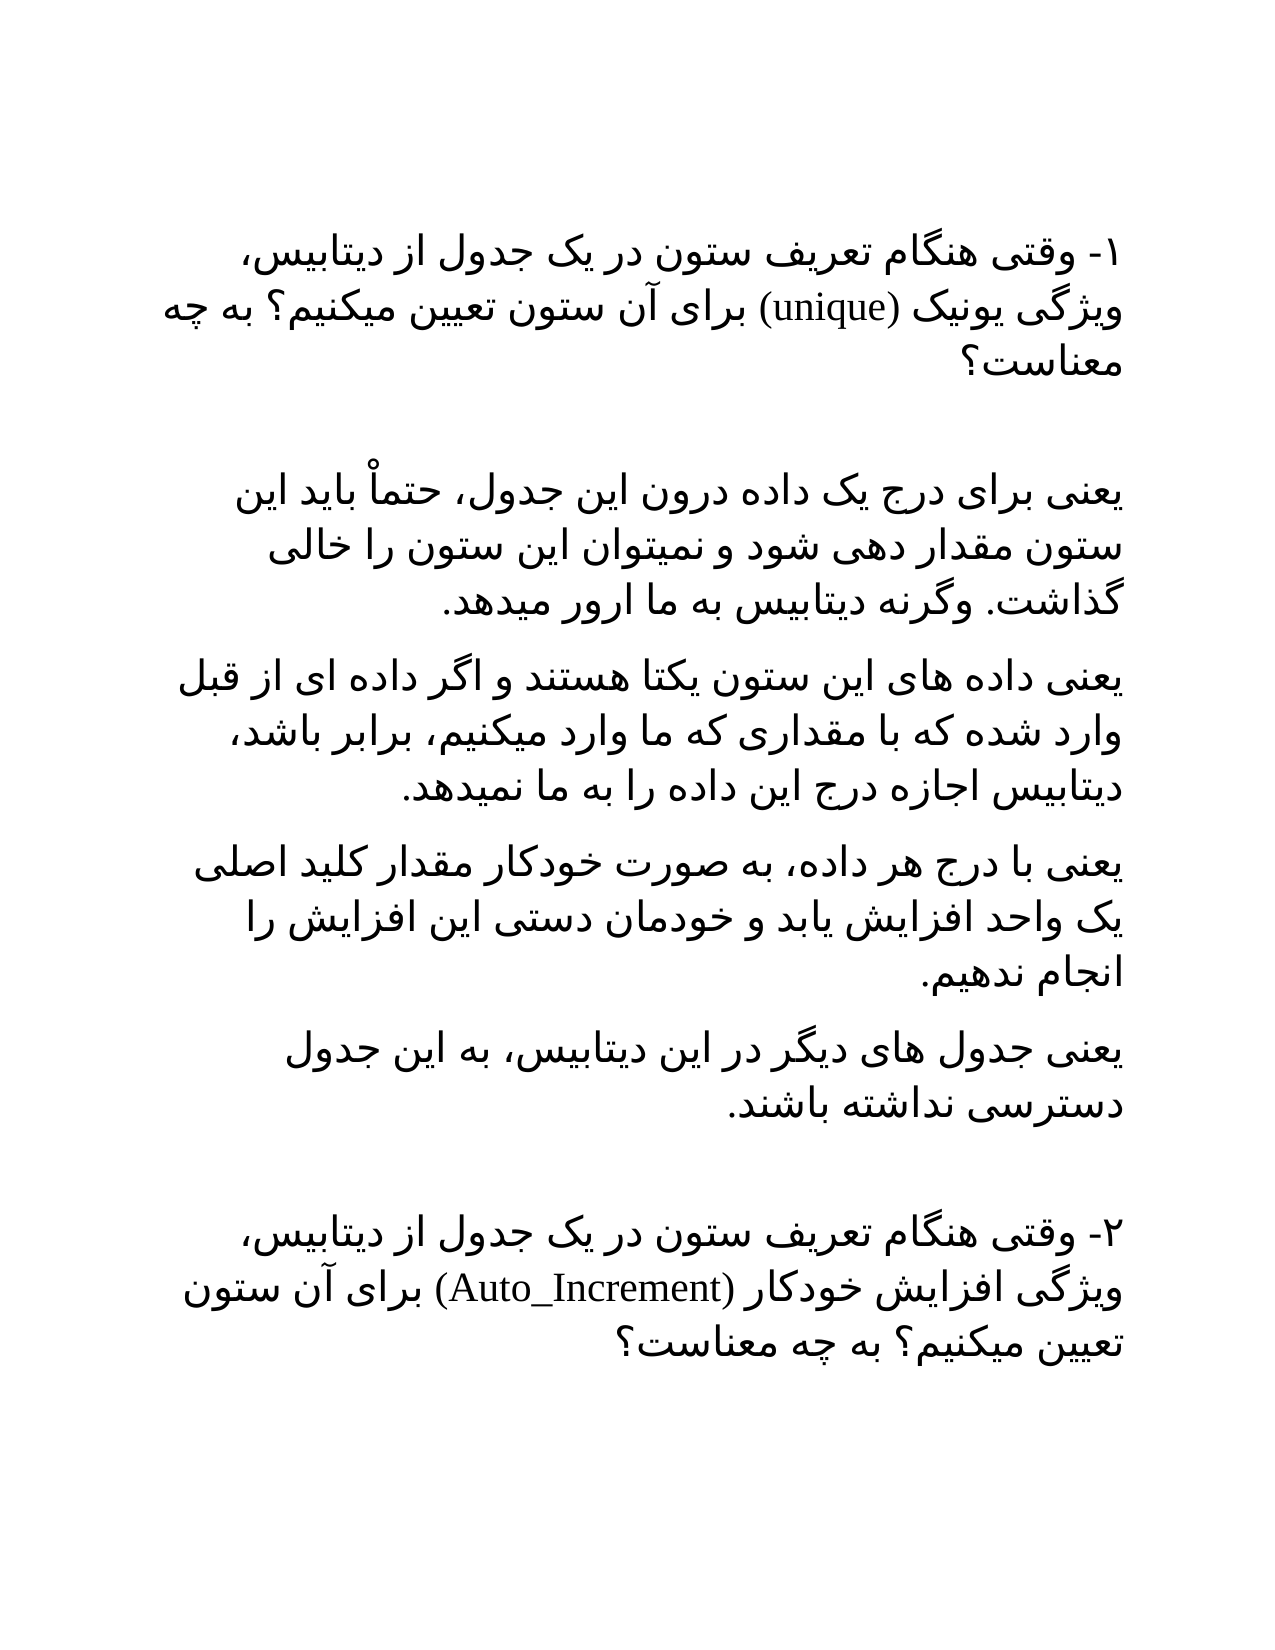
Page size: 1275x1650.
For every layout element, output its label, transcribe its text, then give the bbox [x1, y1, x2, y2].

text یعنی با درج هر داده، به صورت خودکار مقدار کلید اصلی یک واحد افزایش یابد و خودمان دستی این افزایش را انجام ندهیم. [150, 837, 1125, 996]
text یعنی داده های این ستون یکتا هستند و اگر داده ای از قبل وارد شده که با مقداری که ما وارد میکنیم، برابر باشد، دیتابیس اجازه درج این داده را به ما نمیدهد. [150, 651, 1125, 809]
text یعنی برای درج یک داده درون این جدول، حتماْ باید این ستون مقدار دهی شود و نمیتوان این ستون را خالی گذاشت. وگرنه دیتابیس به ما ارور میدهد. [150, 465, 1125, 623]
text ۱- وقتی هنگام تعریف ستون در یک جدول از دیتابیس، ویژگی یونیک (unique) برای آن ستون تعیین میکنیم؟ به چه معناست؟ [150, 226, 1125, 384]
text ۲- وقتی هنگام تعریف ستون در یک جدول از دیتابیس، ویژگی افزایش خودکار (Auto_Increment) برای آن ستون تعیین میکنیم؟ به چه معناست؟ [150, 1208, 1125, 1366]
text یعنی جدول های دیگر در این دیتابیس، به این جدول دسترسی نداشته باشند. [150, 1023, 1125, 1127]
